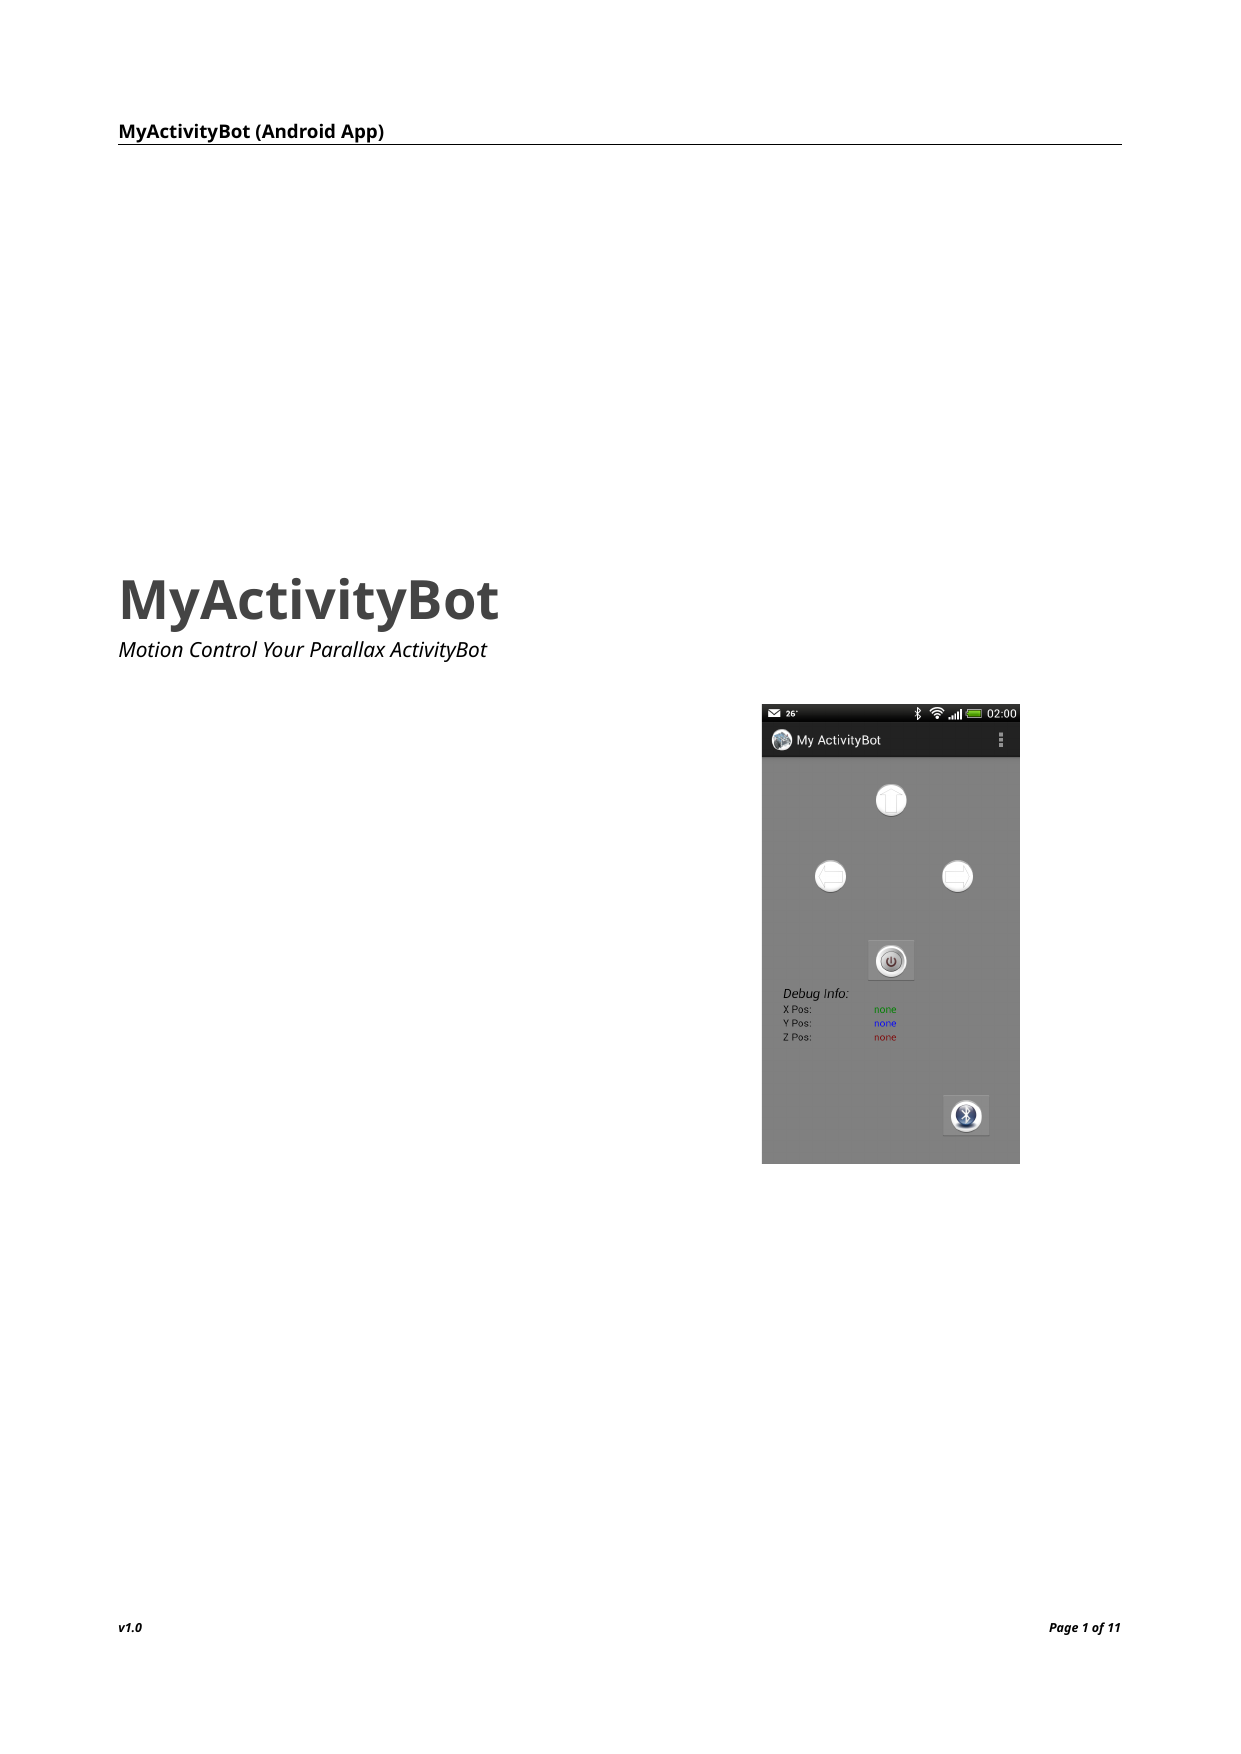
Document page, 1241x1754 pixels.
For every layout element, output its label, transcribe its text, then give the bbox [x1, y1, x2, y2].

text MyActivityBot [118, 561, 1122, 635]
text Motion Control Your Parallax ActivityBot [118, 635, 1122, 664]
picture [761, 704, 1020, 1164]
